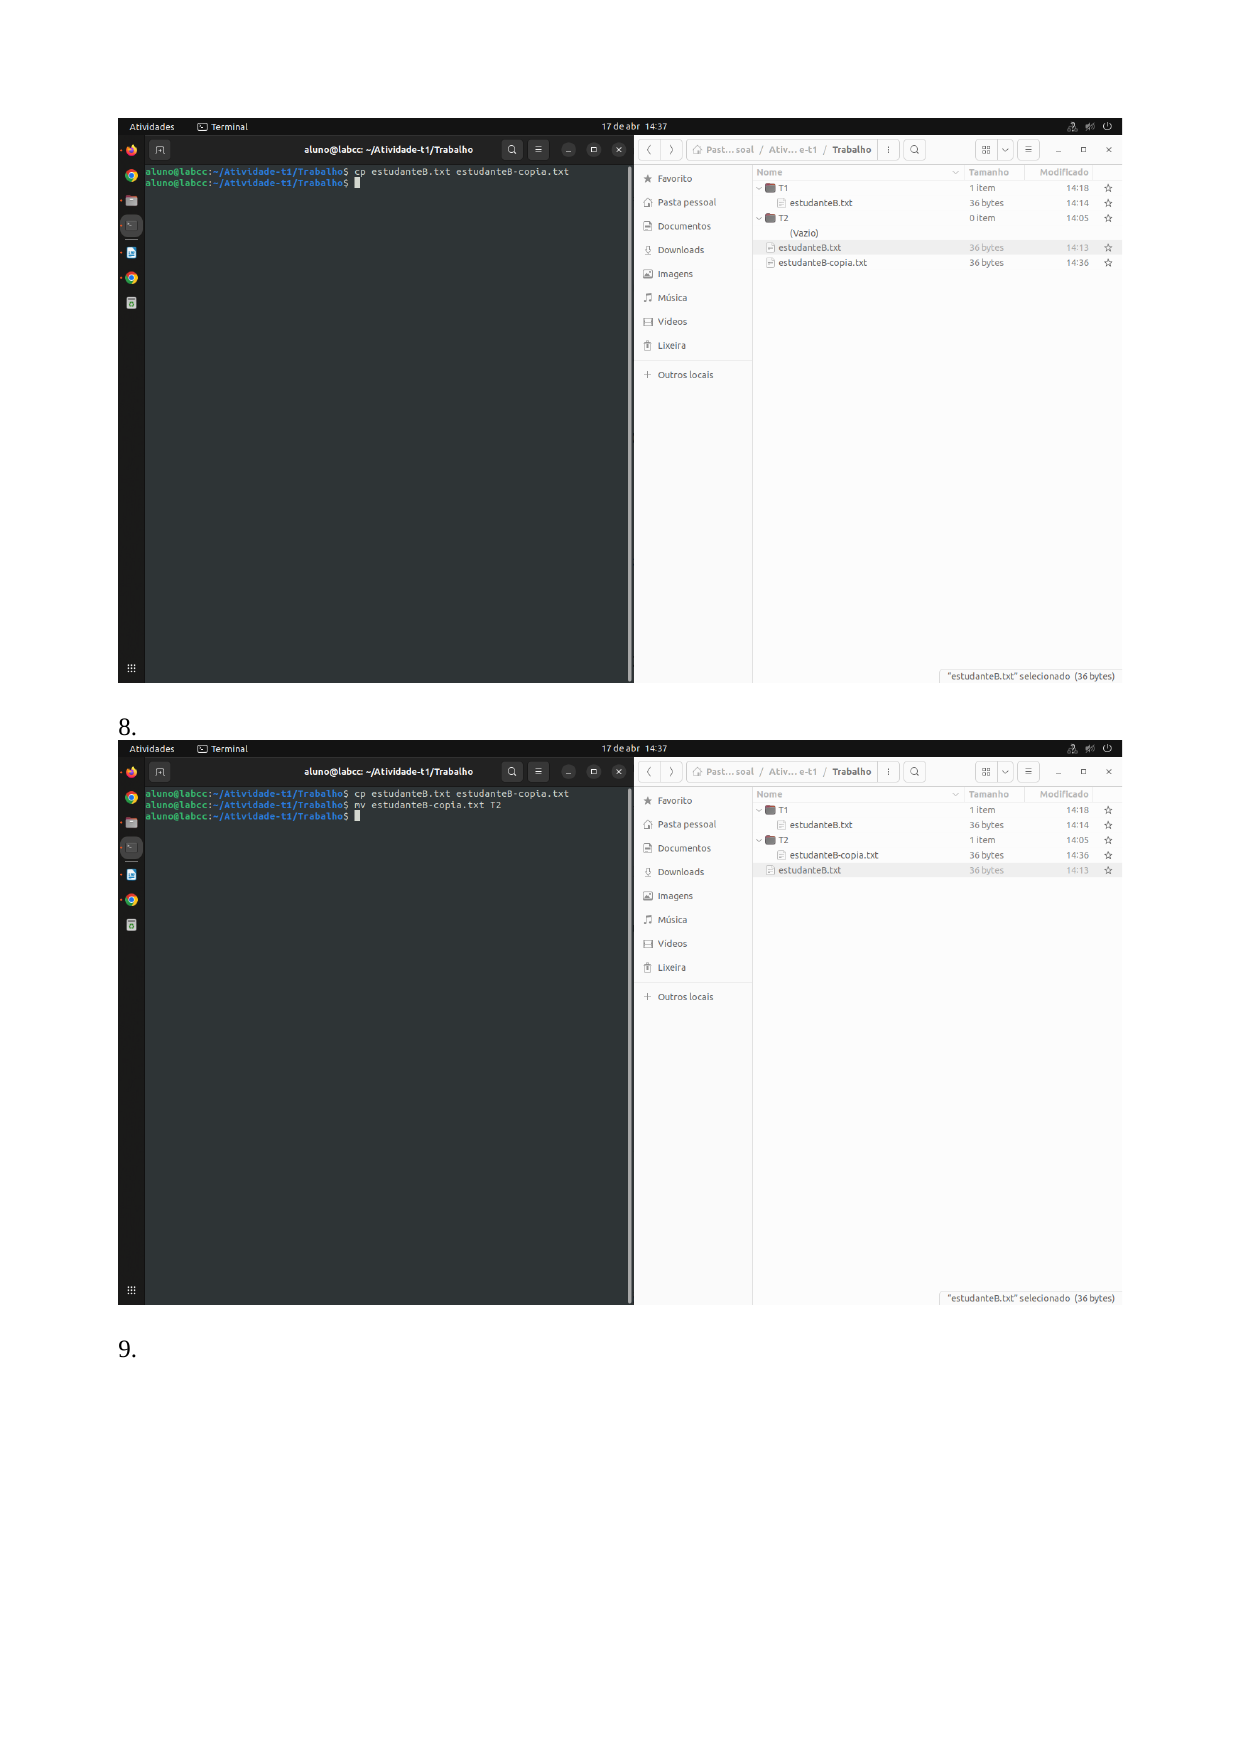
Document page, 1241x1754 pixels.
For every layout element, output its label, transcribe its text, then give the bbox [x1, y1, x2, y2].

text 8. [118, 712, 1122, 740]
picture [118, 118, 1123, 683]
text 9. [118, 1334, 1122, 1362]
picture [118, 740, 1123, 1305]
